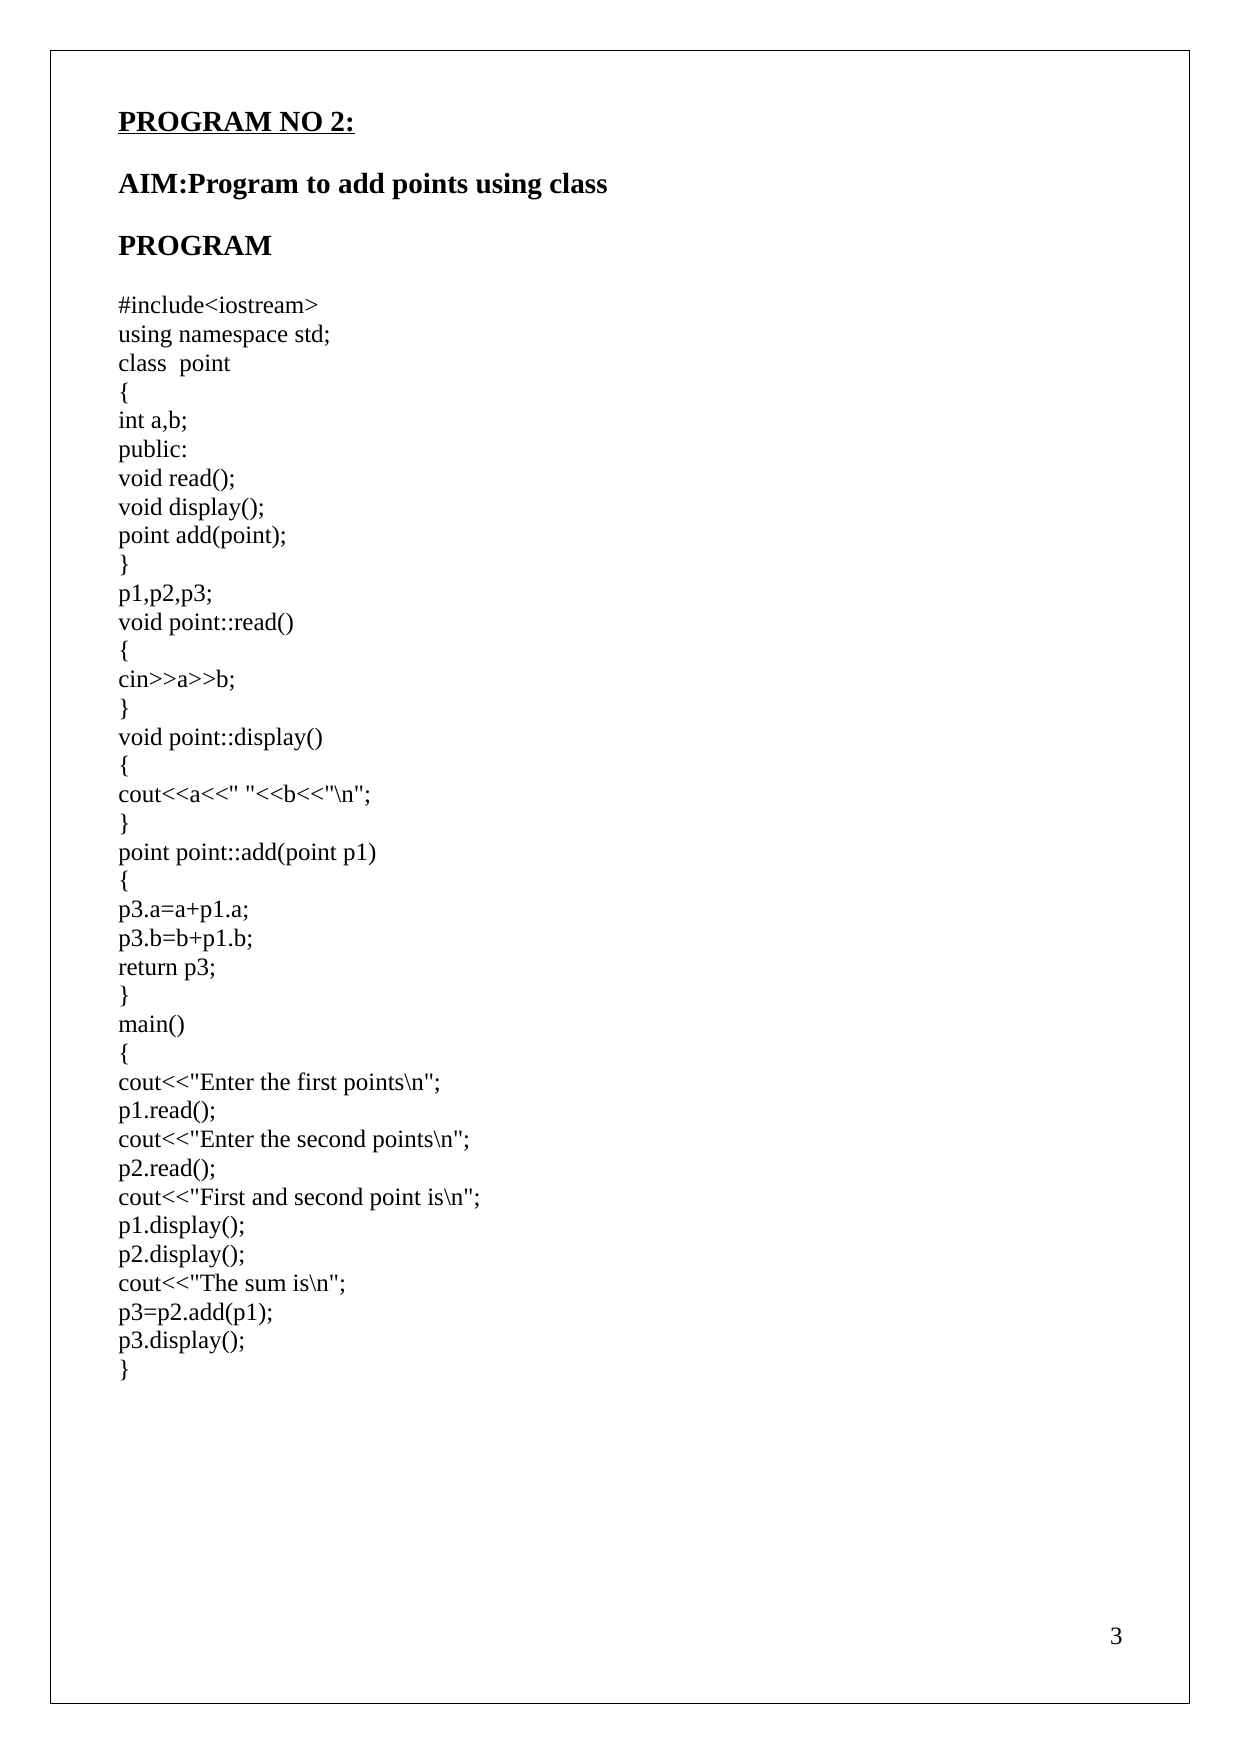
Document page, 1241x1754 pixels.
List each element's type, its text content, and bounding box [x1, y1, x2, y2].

text point point::add(point p1) [118, 837, 1122, 866]
text void display(); [118, 492, 1122, 521]
text p3.b=b+p1.b; [118, 923, 1122, 952]
text public: [118, 434, 1122, 463]
text } [118, 808, 1122, 837]
text { [118, 751, 1122, 779]
text void point::read() [118, 607, 1122, 636]
text main() [118, 1009, 1122, 1038]
text class point [118, 348, 1122, 377]
text p2.display(); [118, 1239, 1122, 1268]
text } [118, 549, 1122, 578]
text cout<<a<<" "<<b<<"\n"; [118, 779, 1122, 808]
text AIM:Program to add points using class [118, 166, 1122, 199]
text cout<<"Enter the first points\n"; [118, 1067, 1122, 1096]
text p1,p2,p3; [118, 578, 1122, 607]
text void point::display() [118, 722, 1122, 751]
text p3.display(); [118, 1326, 1122, 1354]
text p3=p2.add(p1); [118, 1297, 1122, 1326]
text PROGRAM [118, 228, 1122, 262]
text } [118, 1354, 1122, 1383]
text } [118, 981, 1122, 1009]
text void read(); [118, 463, 1122, 492]
text { [118, 1038, 1122, 1067]
text cout<<"Enter the second points\n"; [118, 1124, 1122, 1153]
text point add(point); [118, 521, 1122, 549]
text PROGRAM NO 2: [118, 104, 1122, 137]
text { [118, 377, 1122, 406]
text { [118, 636, 1122, 664]
text cout<<"The sum is\n"; [118, 1268, 1122, 1297]
text p2.read(); [118, 1153, 1122, 1182]
text int a,b; [118, 406, 1122, 434]
text { [118, 866, 1122, 894]
text return p3; [118, 952, 1122, 981]
text cin>>a>>b; [118, 664, 1122, 693]
text cout<<"First and second point is\n"; [118, 1182, 1122, 1211]
text p3.a=a+p1.a; [118, 894, 1122, 923]
text p1.display(); [118, 1211, 1122, 1239]
text #include<iostream> [118, 291, 1122, 319]
text using namespace std; [118, 319, 1122, 348]
text } [118, 693, 1122, 722]
text p1.read(); [118, 1096, 1122, 1124]
